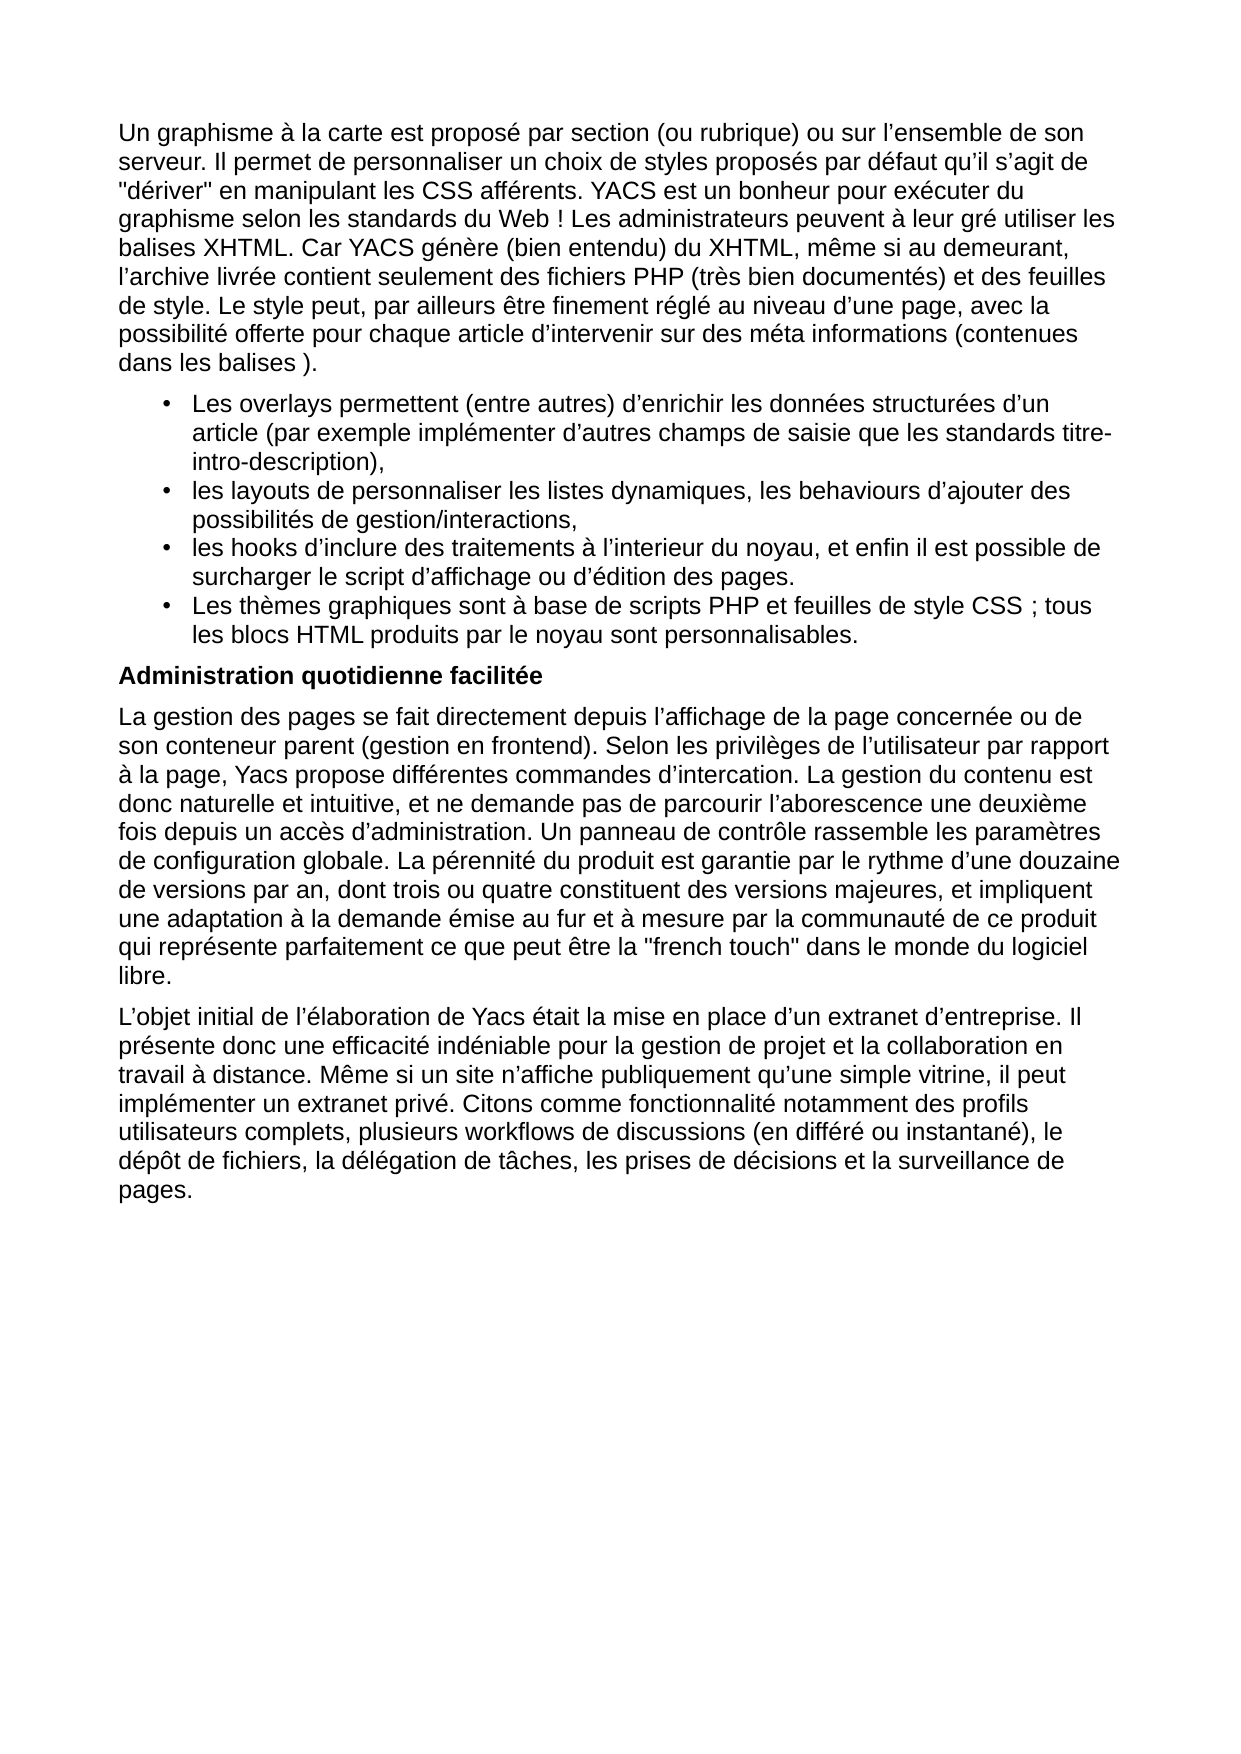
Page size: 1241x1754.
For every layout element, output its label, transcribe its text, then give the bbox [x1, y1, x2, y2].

list Les overlays permettent (entre autres) d’enrichir les données structurées d’un article (par exemple implémenter d’autres champs de saisie que les standards titre-intro-description), [162, 389, 1122, 476]
list les layouts de personnaliser les listes dynamiques, les behaviours d’ajouter des possibilités de gestion/interactions, [162, 476, 1122, 533]
text Un graphisme à la carte est proposé par section (ou rubrique) ou sur l’ensemble de son serveur. Il permet de personnaliser un choix de styles proposés par défaut qu’il s’agit de "dériver" en manipulant les CSS afférents. YACS est un bonheur pour exécuter du graphisme selon les standards du Web ! Les administrateurs peuvent à leur gré utiliser les balises XHTML. Car YACS génère (bien entendu) du XHTML, même si au demeurant, l’archive livrée contient seulement des fichiers PHP (très bien documentés) et des feuilles de style. Le style peut, par ailleurs être finement réglé au niveau d’une page, avec la possibilité offerte pour chaque article d’intervenir sur des méta informations (contenues dans les balises ). [118, 118, 1122, 377]
text Administration quotidienne facilitée [118, 661, 1122, 690]
text La gestion des pages se fait directement depuis l’affichage de la page concernée ou de son conteneur parent (gestion en frontend). Selon les privilèges de l’utilisateur par rapport à la page, Yacs propose différentes commandes d’intercation. La gestion du contenu est donc naturelle et intuitive, et ne demande pas de parcourir l’aborescence une deuxième fois depuis un accès d’administration. Un panneau de contrôle rassemble les paramètres de configuration globale. La pérennité du produit est garantie par le rythme d’une douzaine de versions par an, dont trois ou quatre constituent des versions majeures, et impliquent une adaptation à la demande émise au fur et à mesure par la communauté de ce produit qui représente parfaitement ce que peut être la "french touch" dans le monde du logiciel libre. [118, 702, 1122, 990]
text L’objet initial de l’élaboration de Yacs était la mise en place d’un extranet d’entreprise. Il présente donc une efficacité indéniable pour la gestion de projet et la collaboration en travail à distance. Même si un site n’affiche publiquement qu’une simple vitrine, il peut implémenter un extranet privé. Citons comme fonctionnalité notamment des profils utilisateurs complets, plusieurs workflows de discussions (en différé ou instantané), le dépôt de fichiers, la délégation de tâches, les prises de décisions et la surveillance de pages. [118, 1002, 1122, 1203]
list les hooks d’inclure des traitements à l’interieur du noyau, et enfin il est possible de surcharger le script d’affichage ou d’édition des pages. [162, 533, 1122, 591]
list Les thèmes graphiques sont à base de scripts PHP et feuilles de style CSS ; tous les blocs HTML produits par le noyau sont personnalisables. [162, 591, 1122, 648]
